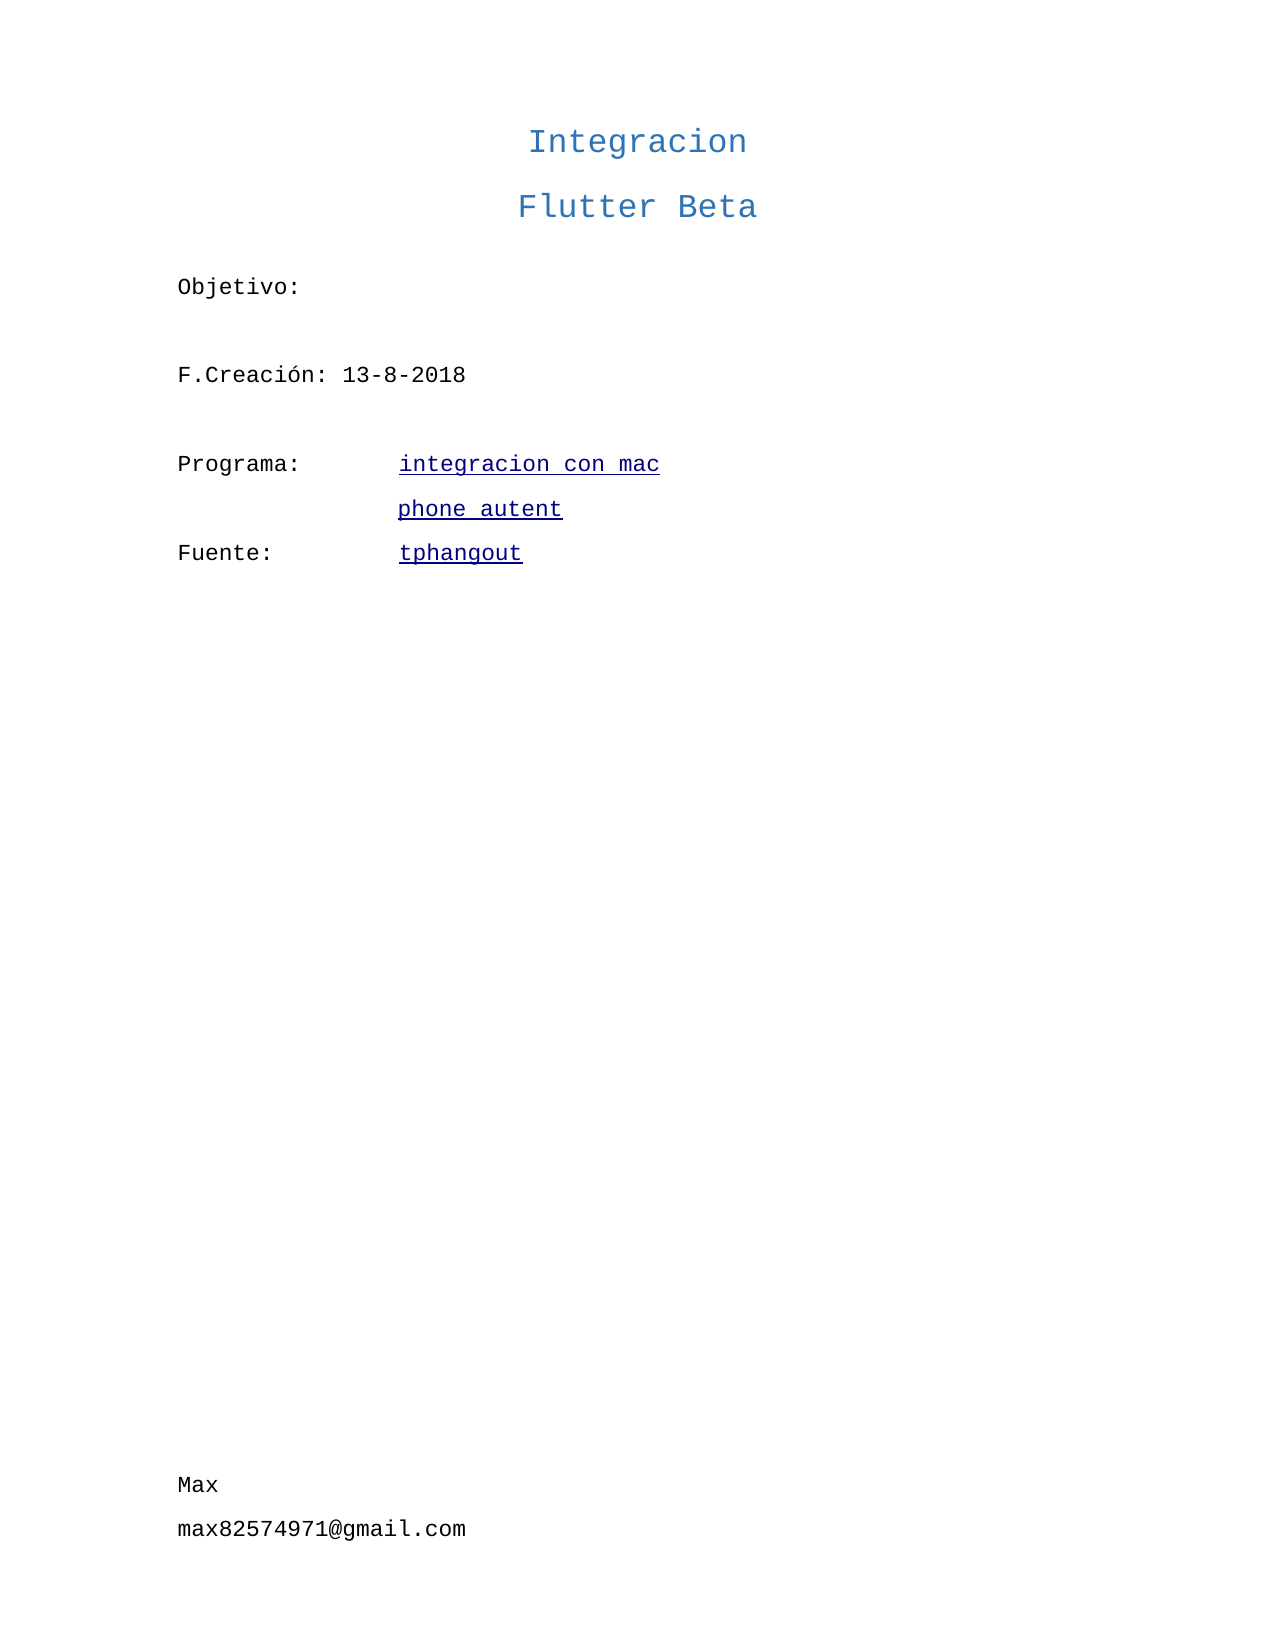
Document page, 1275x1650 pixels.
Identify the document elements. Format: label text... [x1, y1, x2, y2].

text Fuente: tphangout [177, 541, 1098, 567]
text phone autent [177, 497, 1098, 523]
text Programa: integracion con mac [177, 452, 1098, 478]
text Max [177, 1473, 1098, 1499]
text max82574971@gmail.com [177, 1517, 1098, 1543]
subtitle Flutter Beta [177, 190, 1098, 228]
text F.Creación: 13-8-2018 [177, 364, 1098, 390]
subtitle Integracion [177, 125, 1098, 163]
text Objetivo: [177, 275, 1098, 301]
